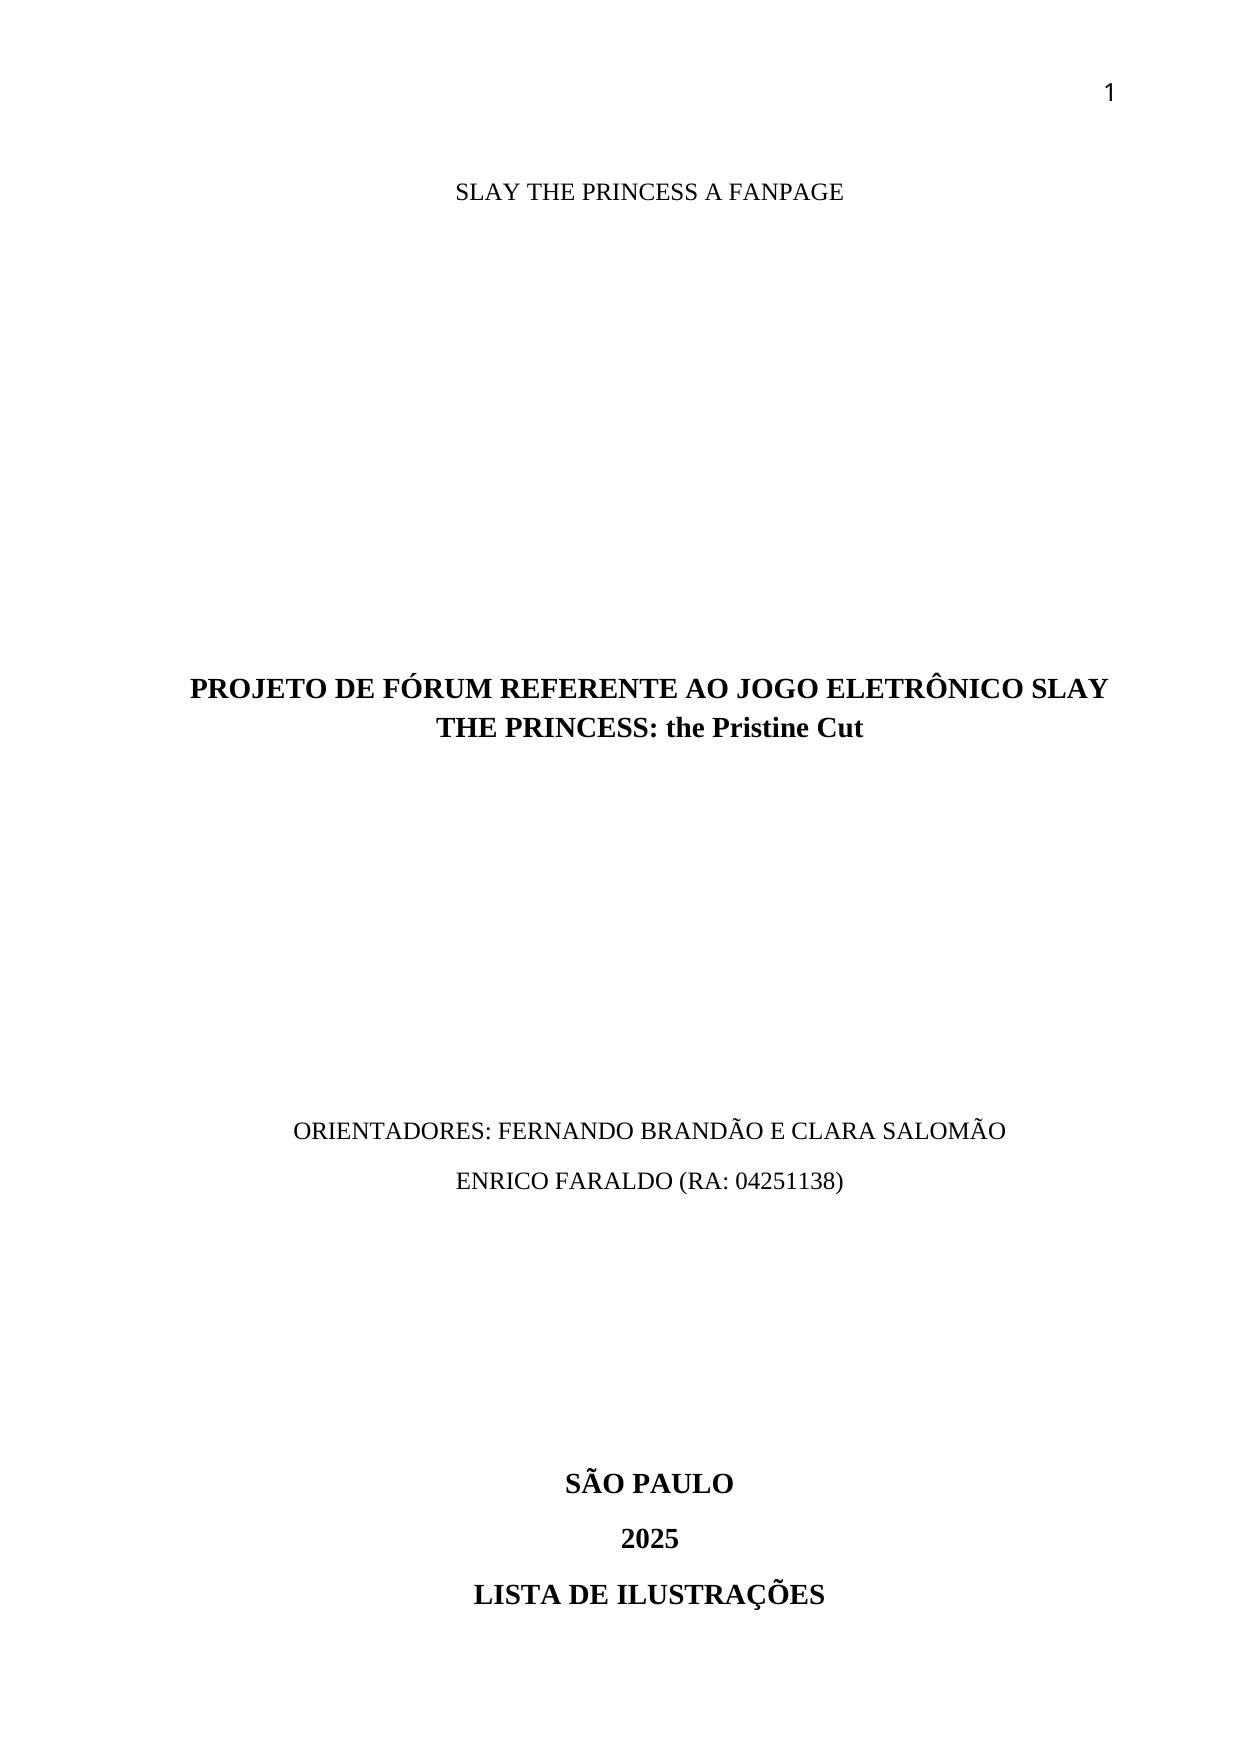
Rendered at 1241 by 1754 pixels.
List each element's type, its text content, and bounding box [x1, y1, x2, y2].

text SLAY THE PRINCESS A FANPAGE [177, 177, 1122, 206]
text PROJETO DE FÓRUM REFERENTE AO JOGO ELETRÔNICO SLAY THE PRINCESS: the Pristine Cut [177, 671, 1122, 744]
text ENRICO FARALDO (RA: 04251138) [177, 1166, 1122, 1194]
text ORIENTADORES: FERNANDO BRANDÃO E CLARA SALOMÃO [177, 1116, 1122, 1144]
text SÃO PAULO [177, 1466, 1122, 1499]
text LISTA DE ILUSTRAÇÕES [177, 1577, 1122, 1610]
text 2025 [177, 1521, 1122, 1555]
